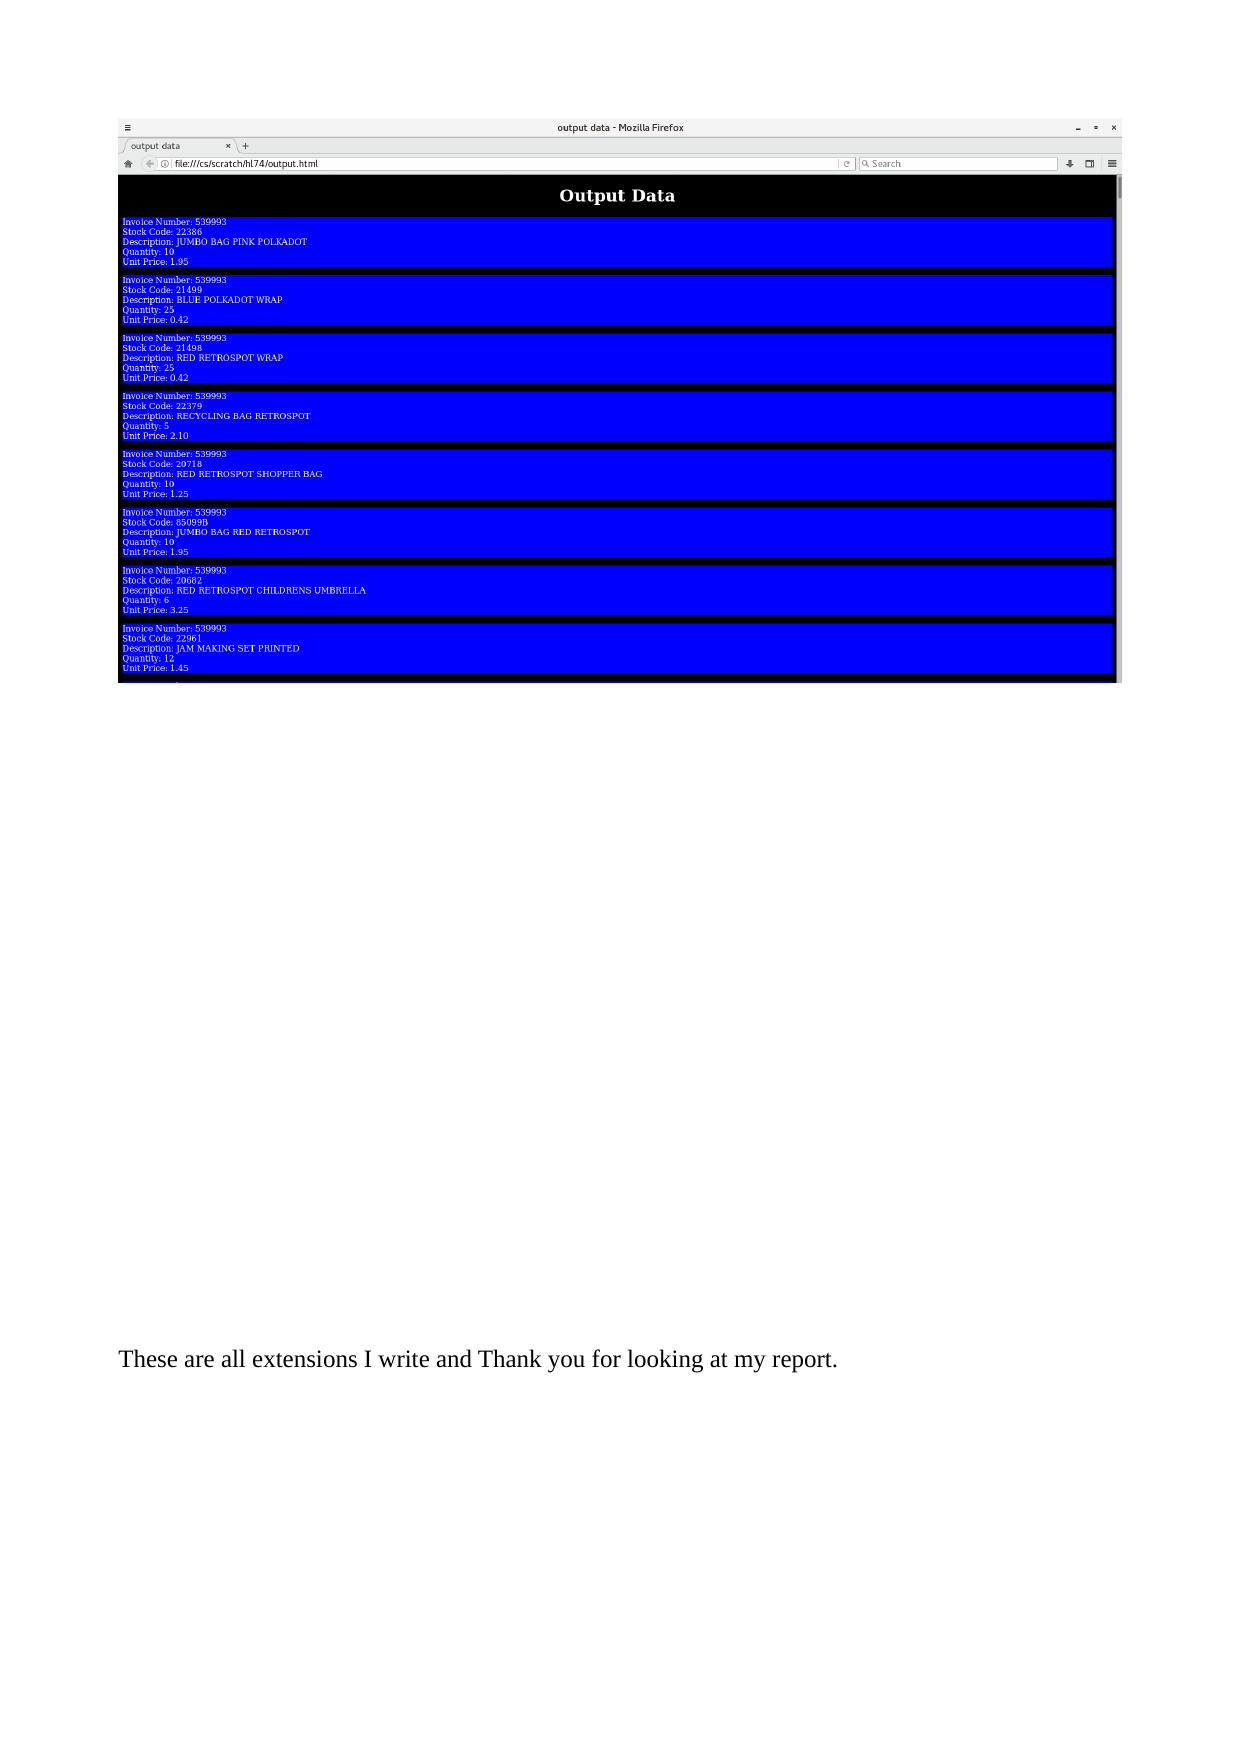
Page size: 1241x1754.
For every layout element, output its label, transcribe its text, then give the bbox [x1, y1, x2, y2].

text These are all extensions I write and Thank you for looking at my report. [118, 1344, 1122, 1373]
picture [118, 118, 1123, 683]
